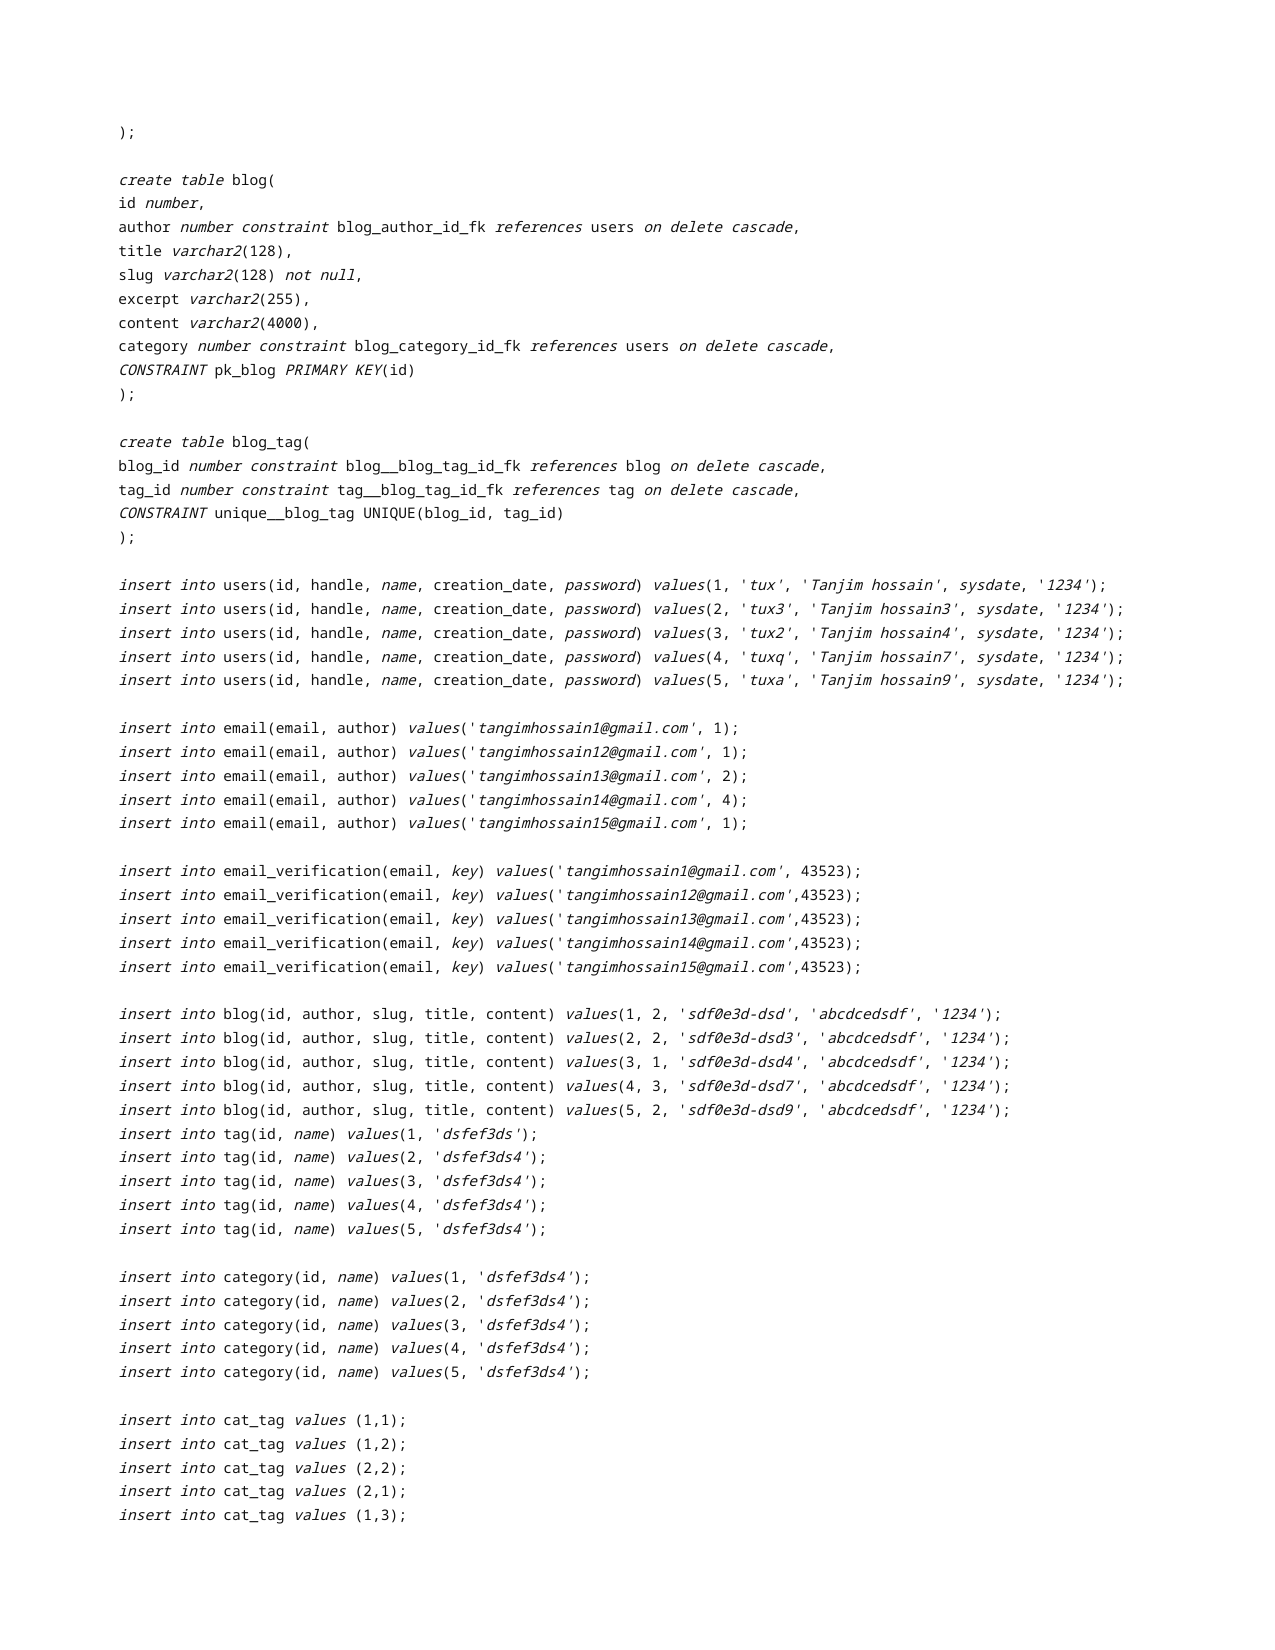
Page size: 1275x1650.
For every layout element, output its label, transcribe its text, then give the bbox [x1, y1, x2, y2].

text excerpt varchar2(255), [118, 285, 1157, 309]
text CONSTRAINT unique__blog_tag UNIQUE(blog_id, tag_id) [118, 500, 1157, 524]
text insert into blog(id, author, slug, title, content) values(2, 2, 'sdf0e3d-dsd3', 'abcdcedsdf', '1234'); [118, 1024, 1157, 1048]
text insert into email(email, author) values('tangimhossain1@gmail.com', 1); [118, 714, 1157, 738]
text insert into blog(id, author, slug, title, content) values(4, 3, 'sdf0e3d-dsd7', 'abcdcedsdf', '1234'); [118, 1072, 1157, 1096]
text insert into users(id, handle, name, creation_date, password) values(3, 'tux2', 'Tanjim hossain4', sysdate, '1234'); [118, 619, 1157, 643]
text insert into email(email, author) values('tangimhossain15@gmail.com', 1); [118, 810, 1157, 834]
text create table blog( [118, 166, 1157, 190]
text insert into email(email, author) values('tangimhossain13@gmail.com', 2); [118, 762, 1157, 786]
text content varchar2(4000), [118, 309, 1157, 333]
text insert into email(email, author) values('tangimhossain14@gmail.com', 4); [118, 786, 1157, 810]
text ); [118, 381, 1157, 404]
text insert into cat_tag values (1,1); [118, 1406, 1157, 1430]
text insert into email_verification(email, key) values('tangimhossain14@gmail.com',43523); [118, 929, 1157, 953]
text insert into cat_tag values (1,3); [118, 1502, 1157, 1526]
text insert into tag(id, name) values(3, 'dsfef3ds4'); [118, 1168, 1157, 1192]
text id number, [118, 190, 1157, 213]
text insert into users(id, handle, name, creation_date, password) values(4, 'tuxq', 'Tanjim hossain7', sysdate, '1234'); [118, 643, 1157, 667]
text insert into blog(id, author, slug, title, content) values(3, 1, 'sdf0e3d-dsd4', 'abcdcedsdf', '1234'); [118, 1048, 1157, 1072]
text insert into tag(id, name) values(5, 'dsfef3ds4'); [118, 1215, 1157, 1239]
text insert into email_verification(email, key) values('tangimhossain13@gmail.com',43523); [118, 905, 1157, 929]
text insert into cat_tag values (2,2); [118, 1454, 1157, 1478]
text insert into category(id, name) values(2, 'dsfef3ds4'); [118, 1287, 1157, 1311]
text insert into category(id, name) values(4, 'dsfef3ds4'); [118, 1335, 1157, 1358]
text insert into cat_tag values (1,2); [118, 1430, 1157, 1454]
text insert into email_verification(email, key) values('tangimhossain15@gmail.com',43523); [118, 953, 1157, 977]
text insert into users(id, handle, name, creation_date, password) values(1, 'tux', 'Tanjim hossain', sysdate, '1234'); [118, 571, 1157, 595]
text ); [118, 524, 1157, 547]
text CONSTRAINT pk_blog PRIMARY KEY(id) [118, 357, 1157, 381]
text insert into tag(id, name) values(2, 'dsfef3ds4'); [118, 1144, 1157, 1168]
text category number constraint blog_category_id_fk references users on delete cascade, [118, 333, 1157, 357]
text insert into email(email, author) values('tangimhossain12@gmail.com', 1); [118, 738, 1157, 762]
text slug varchar2(128) not null, [118, 261, 1157, 285]
text insert into users(id, handle, name, creation_date, password) values(2, 'tux3', 'Tanjim hossain3', sysdate, '1234'); [118, 595, 1157, 619]
text title varchar2(128), [118, 237, 1157, 261]
text insert into tag(id, name) values(4, 'dsfef3ds4'); [118, 1192, 1157, 1215]
text insert into users(id, handle, name, creation_date, password) values(5, 'tuxa', 'Tanjim hossain9', sysdate, '1234'); [118, 667, 1157, 691]
text insert into blog(id, author, slug, title, content) values(5, 2, 'sdf0e3d-dsd9', 'abcdcedsdf', '1234'); [118, 1096, 1157, 1120]
text insert into category(id, name) values(3, 'dsfef3ds4'); [118, 1311, 1157, 1335]
text insert into email_verification(email, key) values('tangimhossain1@gmail.com', 43523); [118, 858, 1157, 881]
text tag_id number constraint tag__blog_tag_id_fk references tag on delete cascade, [118, 476, 1157, 500]
text insert into category(id, name) values(5, 'dsfef3ds4'); [118, 1358, 1157, 1382]
text insert into email_verification(email, key) values('tangimhossain12@gmail.com',43523); [118, 881, 1157, 905]
text ); [118, 118, 1157, 142]
text blog_id number constraint blog__blog_tag_id_fk references blog on delete cascade, [118, 452, 1157, 476]
text author number constraint blog_author_id_fk references users on delete cascade, [118, 213, 1157, 237]
text insert into tag(id, name) values(1, 'dsfef3ds'); [118, 1120, 1157, 1144]
text insert into blog(id, author, slug, title, content) values(1, 2, 'sdf0e3d-dsd', 'abcdcedsdf', '1234'); [118, 1001, 1157, 1024]
text insert into category(id, name) values(1, 'dsfef3ds4'); [118, 1263, 1157, 1287]
text create table blog_tag( [118, 428, 1157, 452]
text insert into cat_tag values (2,1); [118, 1478, 1157, 1502]
